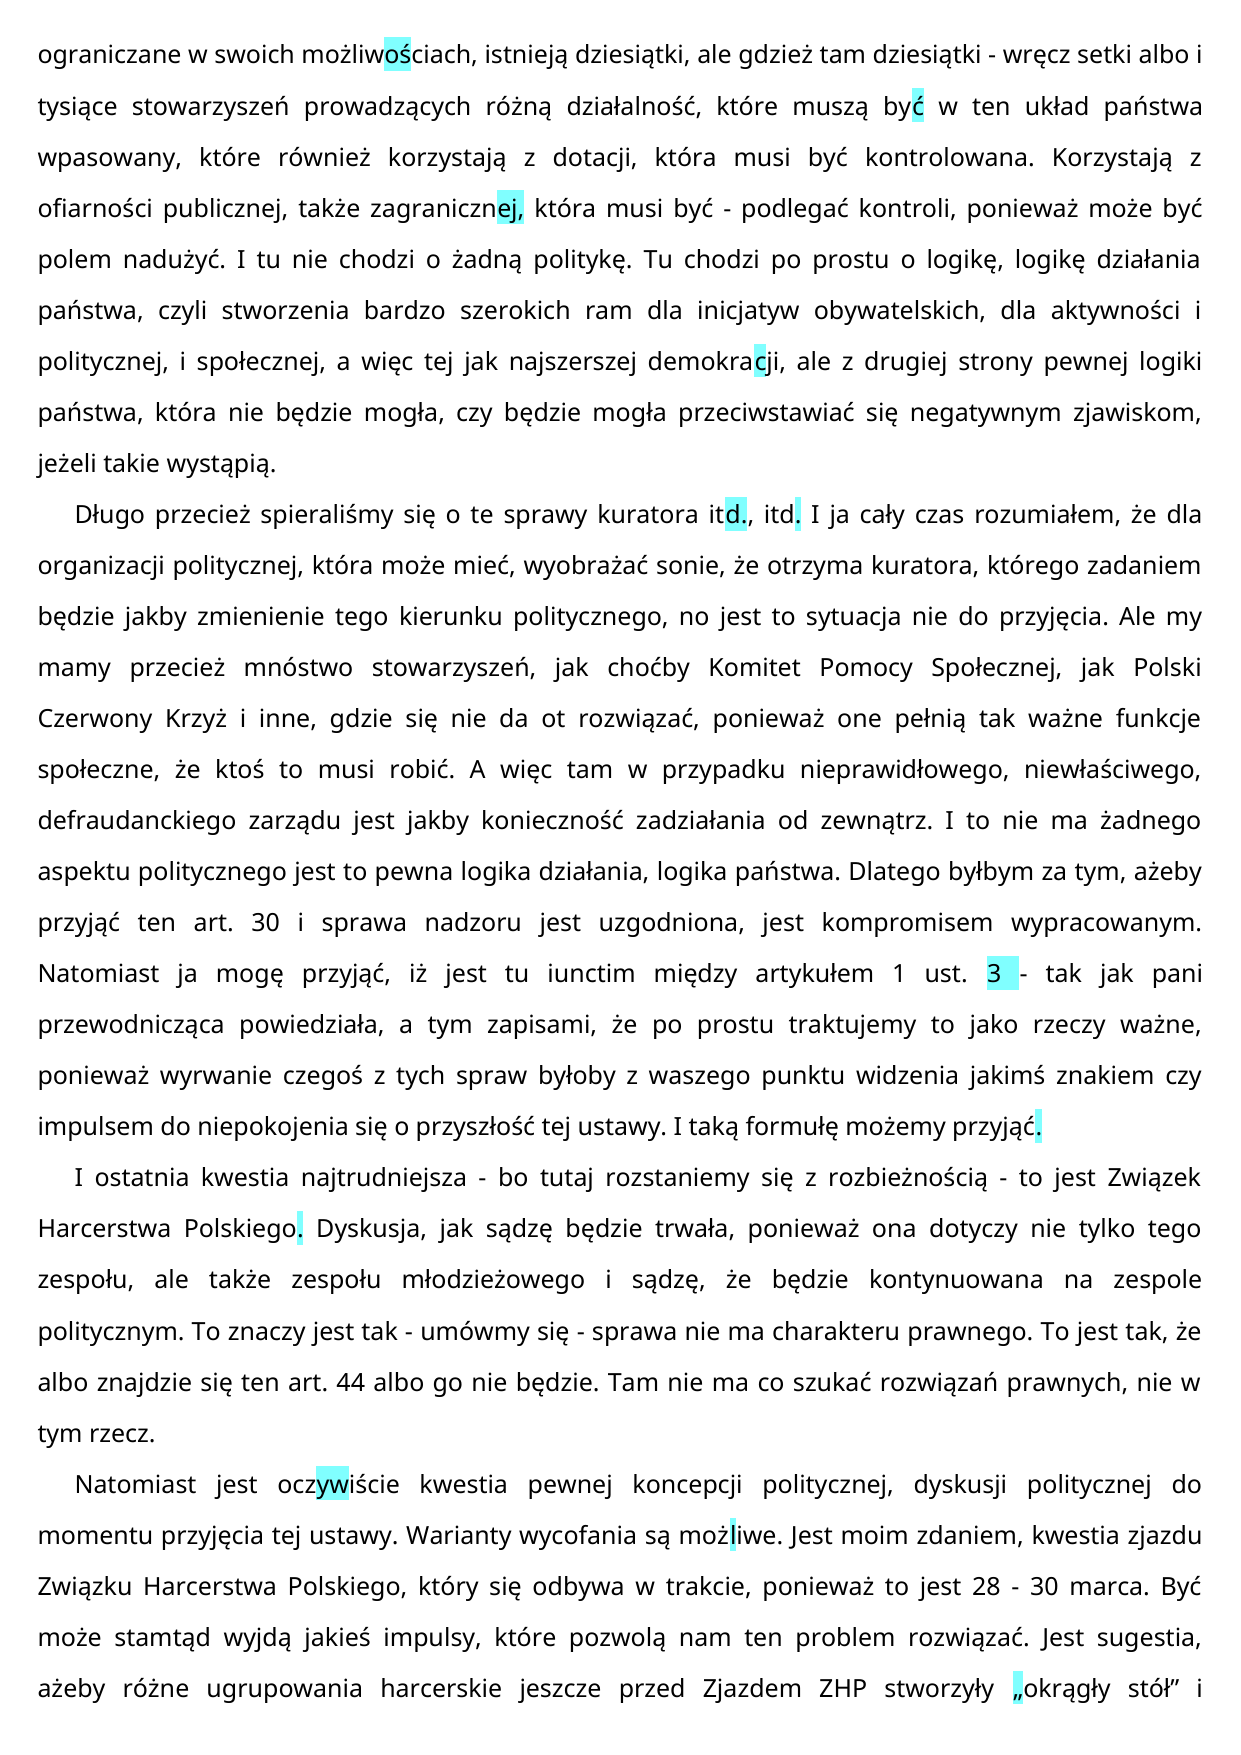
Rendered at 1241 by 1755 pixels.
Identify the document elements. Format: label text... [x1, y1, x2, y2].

text Natomiast jest oczywiście kwestia pewnej koncepcji politycznej, dyskusji politycznej do momentu przyjęcia tej ustawy. Warianty wycofania są możliwe. Jest moim zdaniem, kwestia zjazdu Związku Harcerstwa Polskiego, który się odbywa w trakcie, ponieważ to jest 28 - 30 marca. Być może stamtąd wyjdą jakieś impulsy, które pozwolą nam ten problem rozwiązać. Jest sugestia, ażeby różne ugrupowania harcerskie jeszcze przed Zjazdem ZHP stworzyły „okrągły stół” i [37, 1466, 1203, 1704]
text Długo przecież spieraliśmy się o te sprawy kuratora itd., itd. I ja cały czas rozumiałem, że dla organizacji politycznej, która może mieć, wyobrażać sonie, że otrzyma kuratora, którego zadaniem będzie jakby zmienienie tego kierunku politycznego, no jest to sytuacja nie do przyjęcia. Ale my mamy przecież mnóstwo stowarzyszeń, jak choćby Komitet Pomocy Społecznej, jak Polski Czerwony Krzyż i inne, gdzie się nie da ot rozwiązać, ponieważ one pełnią tak ważne funkcje społeczne, że ktoś to musi robić. A więc tam w przypadku nieprawidłowego, niewłaściwego, defraudanckiego zarządu jest jakby konieczność zadziałania od zewnątrz. I to nie ma żadnego aspektu politycznego jest to pewna logika działania, logika państwa. Dlatego byłbym za tym, ażeby przyjąć ten art. 30 i sprawa nadzoru jest uzgodniona, jest kompromisem wypracowanym. Natomiast ja mogę przyjąć, iż jest tu iunctim między artykułem 1 ust. 3 - tak jak pani przewodnicząca powiedziała, a tym zapisami, że po prostu traktujemy to jako rzeczy ważne, ponieważ wyrwanie czegoś z tych spraw byłoby z waszego punktu widzenia jakimś znakiem czy impulsem do niepokojenia się o przyszłość tej ustawy. I taką formułę możemy przyjąć. [37, 497, 1203, 1143]
text ograniczane w swoich możliwościach, istnieją dziesiątki, ale gdzież tam dziesiątki - wręcz setki albo i tysiące stowarzyszeń prowadzących różną działalność, które muszą być w ten układ państwa wpasowany, które również korzystają z dotacji, która musi być kontrolowana. Korzystają z ofiarności publicznej, także zagranicznej, która musi być - podlegać kontroli, ponieważ może być polem nadużyć. I tu nie chodzi o żadną politykę. Tu chodzi po prostu o logikę, logikę działania państwa, czyli stworzenia bardzo szerokich ram dla inicjatyw obywatelskich, dla aktywności i politycznej, i społecznej, a więc tej jak najszerszej demokracji, ale z drugiej strony pewnej logiki państwa, która nie będzie mogła, czy będzie mogła przeciwstawiać się negatywnym zjawiskom, jeżeli takie wystąpią. [37, 37, 1203, 479]
text I ostatnia kwestia najtrudniejsza - bo tutaj rozstaniemy się z rozbieżnością - to jest Związek Harcerstwa Polskiego. Dyskusja, jak sądzę będzie trwała, ponieważ ona dotyczy nie tylko tego zespołu, ale także zespołu młodzieżowego i sądzę, że będzie kontynuowana na zespole politycznym. To znaczy jest tak - umówmy się - sprawa nie ma charakteru prawnego. To jest tak, że albo znajdzie się ten art. 44 albo go nie będzie. Tam nie ma co szukać rozwiązań prawnych, nie w tym rzecz. [37, 1160, 1203, 1449]
